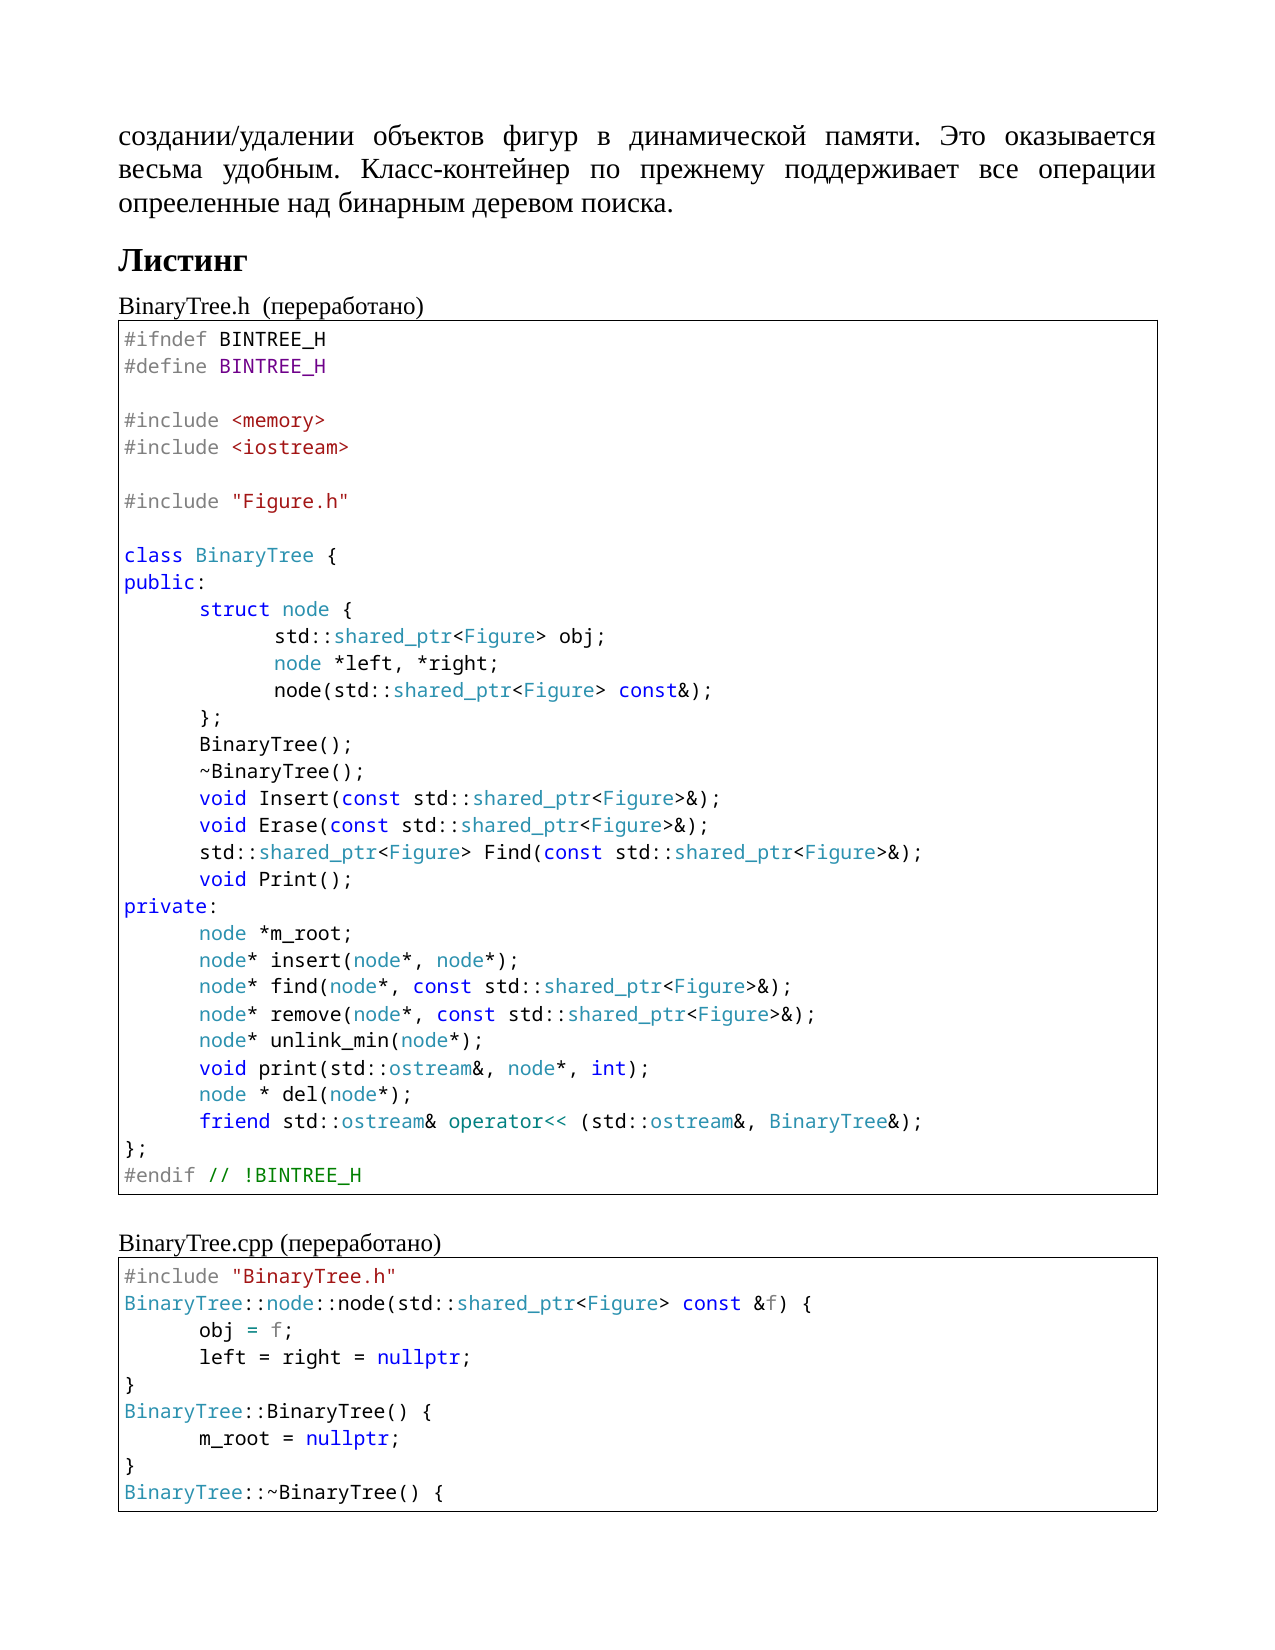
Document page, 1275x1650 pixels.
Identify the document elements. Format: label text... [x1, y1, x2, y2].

text создании/удалении объектов фигур в динамической памяти. Это оказывается весьма удобным. Класс-контейнер по прежнему поддерживает все операции опрееленные над бинарным деревом поиска. [118, 118, 1157, 219]
text BinaryTree.cpp (переработано) [118, 1228, 1157, 1257]
table_header #include "BinaryTree.h" BinaryTree::node::node(std::shared_ptr<Figure> const &f) { obj = f; left = right = nullptr; } BinaryTree::BinaryTree() { m_root = nullptr; } BinaryTree::~BinaryTree() { [119, 1258, 1157, 1511]
table_header #ifndef BINTREE_H #define BINTREE_H #include <memory> #include <iostream> #include "Figure.h" class BinaryTree { public: struct node { std::shared_ptr<Figure> obj; node *left, *right; node(std::shared_ptr<Figure> const&); }; BinaryTree(); ~BinaryTree(); void Insert(const std::shared_ptr<Figure>&); void Erase(const std::shared_ptr<Figure>&); std::shared_ptr<Figure> Find(const std::shared_ptr<Figure>&); void Print(); private: node *m_root; node* insert(node*, node*); node* find(node*, const std::shared_ptr<Figure>&); node* remove(node*, const std::shared_ptr<Figure>&); node* unlink_min(node*); void print(std::ostream&, node*, int); node * del(node*); friend std::ostream& operator<< (std::ostream&, BinaryTree&); }; #endif // !BINTREE_H [119, 321, 1157, 1194]
text BinaryTree.h (переработано) [118, 291, 1157, 319]
subtitle Листинг [118, 239, 1157, 278]
